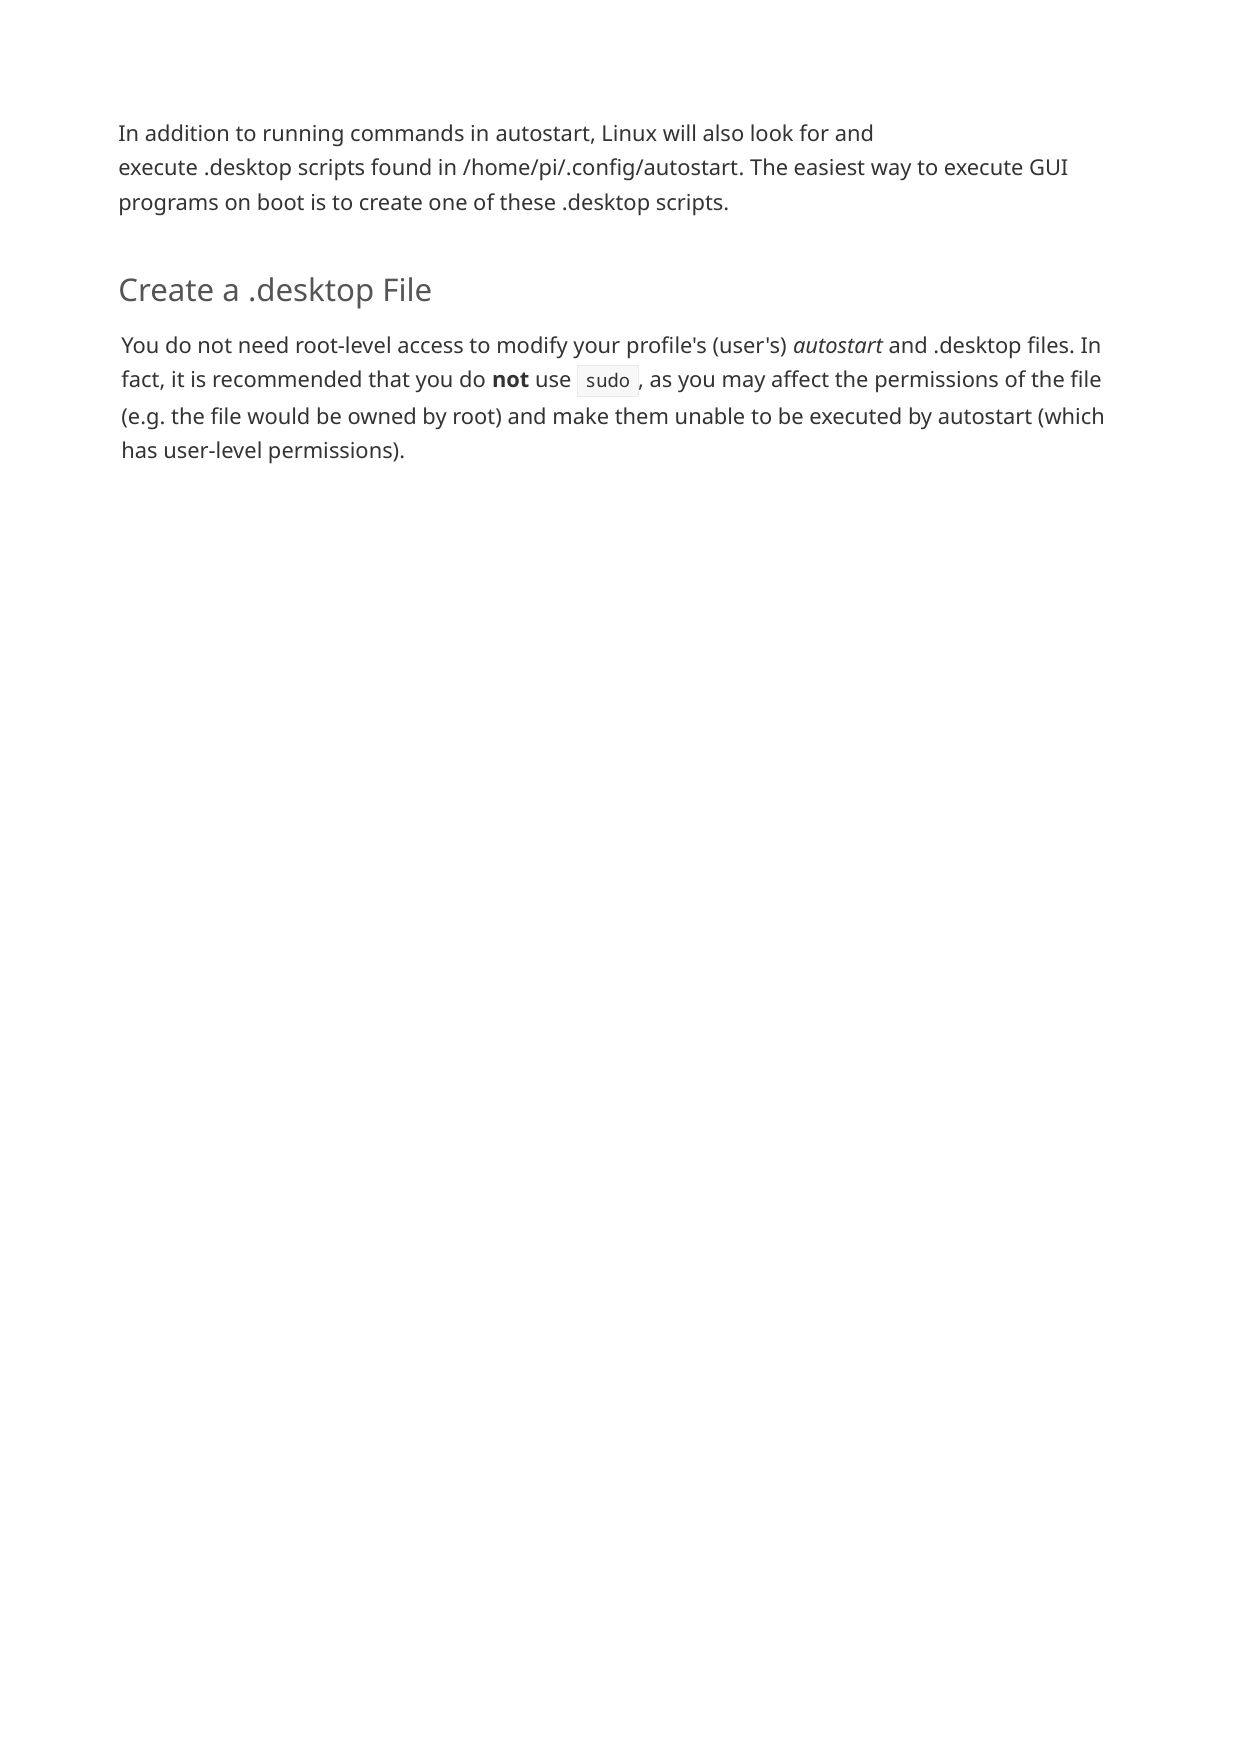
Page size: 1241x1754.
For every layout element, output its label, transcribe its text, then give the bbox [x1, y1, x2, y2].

text You do not need root-level access to modify your profile's (user's) autostart and .desktop files. In fact, it is recommended that you do not use sudo, as you may affect the permissions of the file (e.g. the file would be owned by root) and make them unable to be executed by autostart (which has user-level permissions). [121, 330, 1119, 464]
subtitle Create a .desktop File [118, 267, 1122, 310]
text In addition to running commands in autostart, Linux will also look for and execute .desktop scripts found in /home/pi/.config/autostart. The easiest way to execute GUI programs on boot is to create one of these .desktop scripts. [118, 118, 1122, 216]
